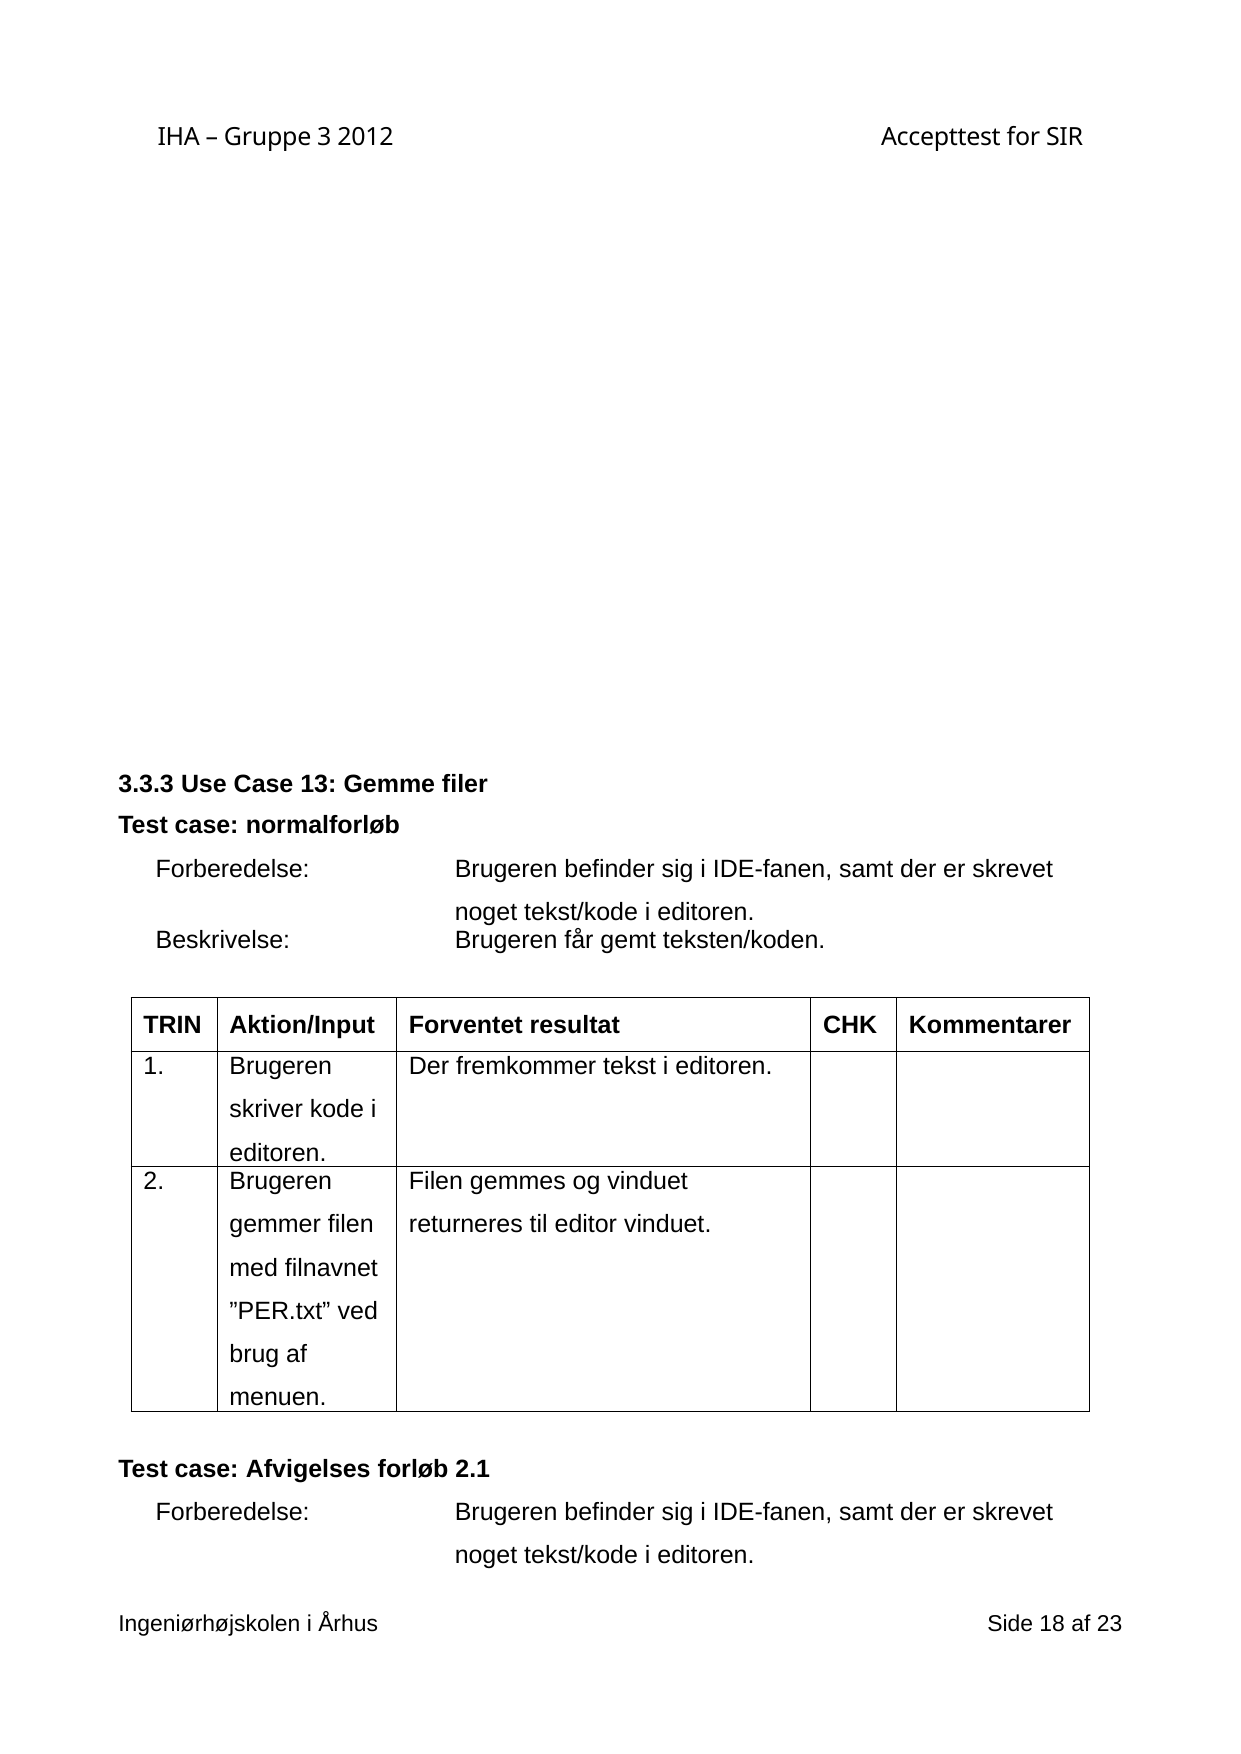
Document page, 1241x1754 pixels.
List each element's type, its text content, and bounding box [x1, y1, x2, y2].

table_cell [811, 1052, 896, 1166]
table_header Forberedelse: [144, 854, 443, 925]
table_header Aktion/Input [218, 998, 396, 1051]
text Test case: normalforløb [118, 810, 1122, 839]
table_cell [132, 1052, 217, 1166]
table_cell Brugeren gemmer filen med filnavnet ”PER.txt” ved brug af menuen. [218, 1167, 396, 1411]
table_cell Beskrivelse: [144, 925, 443, 954]
table_header Forventet resultat [397, 998, 810, 1051]
text Test case: Afvigelses forløb 2.1 [118, 1454, 1122, 1483]
table_cell Filen gemmes og vinduet returneres til editor vinduet. [397, 1167, 810, 1411]
table_header CHK [811, 998, 896, 1051]
table_header Forberedelse: [144, 1497, 443, 1569]
subtitle 3.3.3 Use Case 13: Gemme filer [118, 769, 1122, 798]
table_header Brugeren befinder sig i IDE-fanen, samt der er skrevet noget tekst/kode i editoren. [443, 1497, 1089, 1569]
table_header Brugeren befinder sig i IDE-fanen, samt der er skrevet noget tekst/kode i editoren. [443, 854, 1089, 925]
table_cell Brugeren skriver kode i editoren. [218, 1052, 396, 1166]
table_cell [897, 1167, 1089, 1411]
table_cell Brugeren får gemt teksten/koden. [443, 925, 1089, 954]
table_cell Der fremkommer tekst i editoren. [397, 1052, 810, 1166]
table_cell [897, 1052, 1089, 1166]
table_cell [811, 1167, 896, 1411]
table_header TRIN [132, 998, 217, 1051]
table_cell [132, 1167, 217, 1411]
table_header Kommentarer [897, 998, 1089, 1051]
